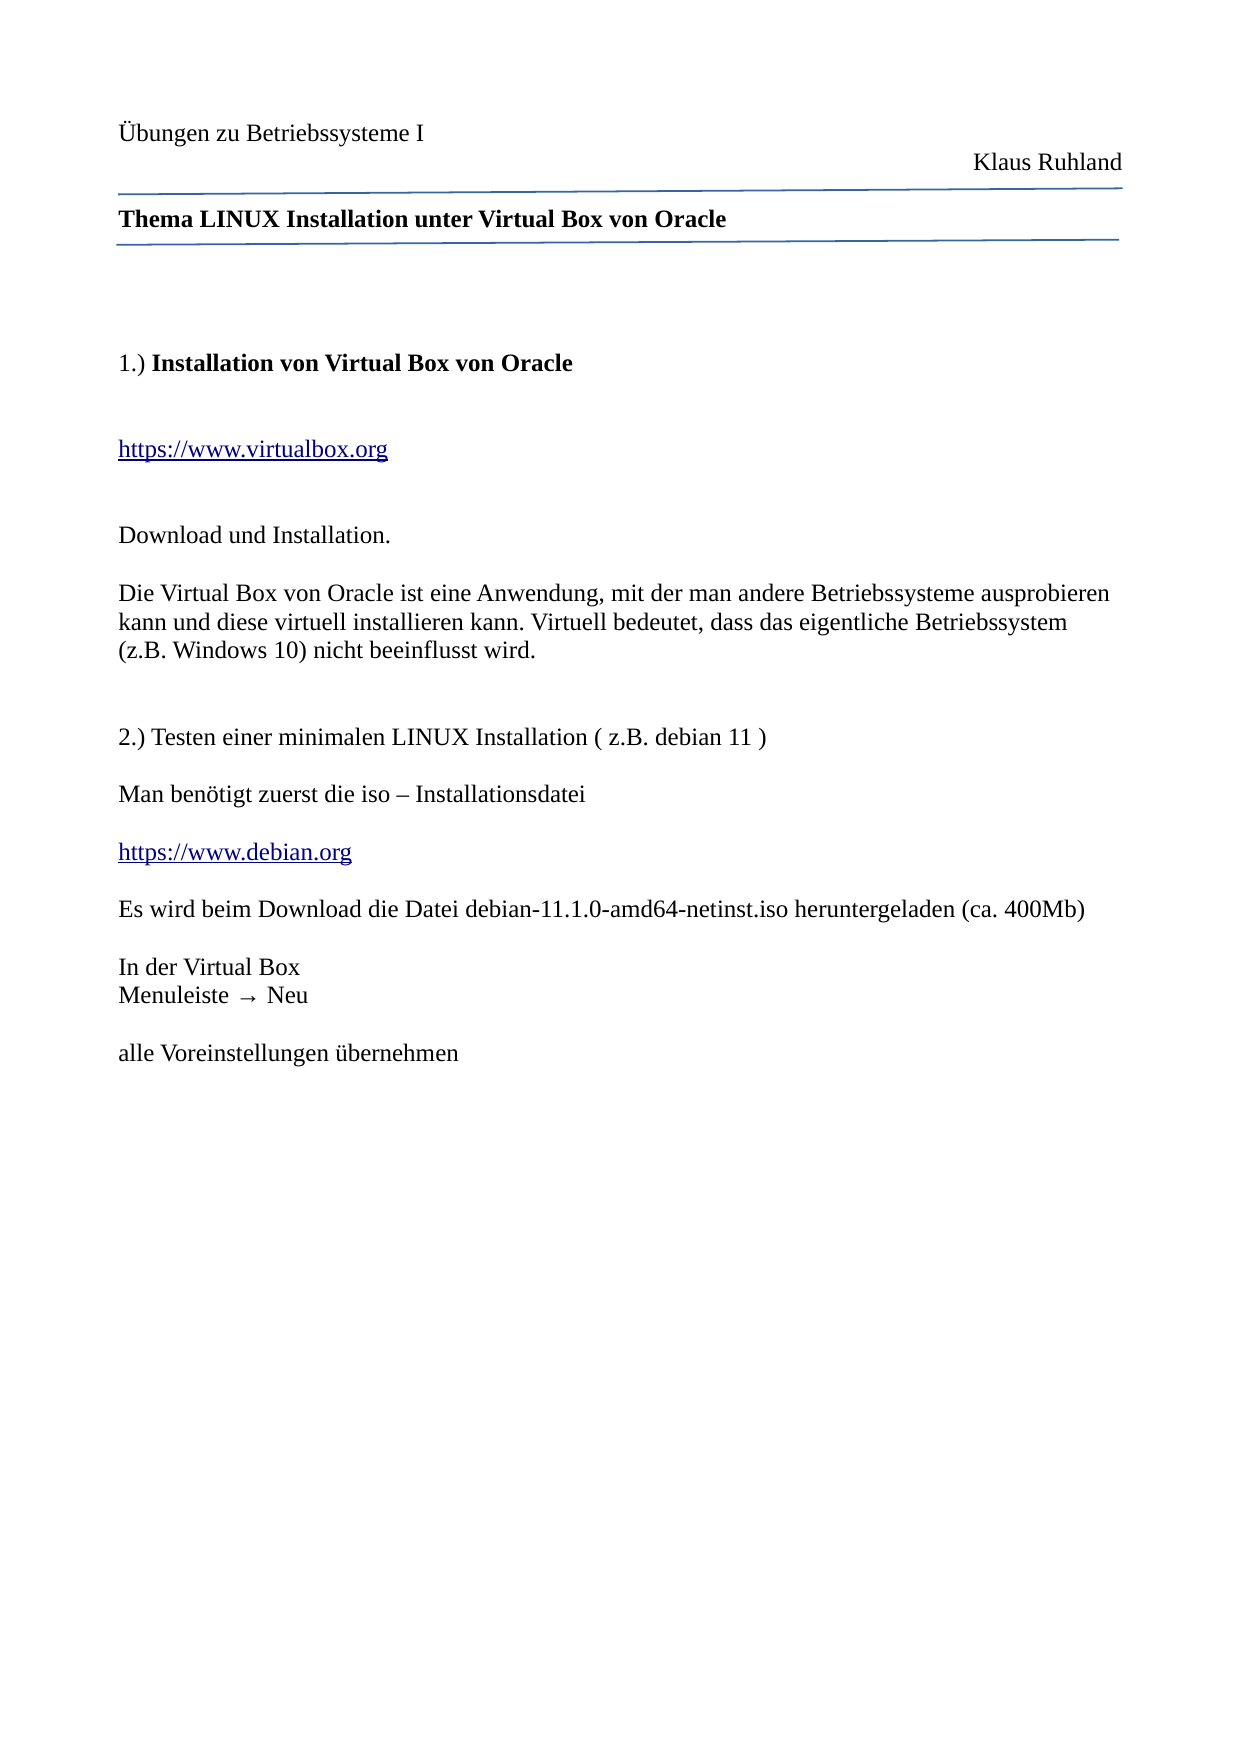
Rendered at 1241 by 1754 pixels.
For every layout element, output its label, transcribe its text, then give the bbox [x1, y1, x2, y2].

text Es wird beim Download die Datei debian-11.1.0-amd64-netinst.iso heruntergeladen (ca. 400Mb) [118, 894, 1122, 923]
text 1.) Installation von Virtual Box von Oracle [118, 348, 1122, 377]
text https://www.debian.org [118, 837, 1122, 866]
text Download und Installation. [118, 521, 1122, 549]
text Übungen zu Betriebssysteme I [118, 118, 1122, 147]
text In der Virtual Box [118, 952, 1122, 981]
text Die Virtual Box von Oracle ist eine Anwendung, mit der man andere Betriebssysteme ausprobieren kann und diese virtuell installieren kann. Virtuell bedeutet, dass das eigentliche Betriebssystem (z.B. Windows 10) nicht beeinflusst wird. [118, 578, 1122, 664]
text alle Voreinstellungen übernehmen [118, 1038, 1122, 1067]
text Klaus Ruhland [118, 147, 1122, 176]
text 2.) Testen einer minimalen LINUX Installation ( z.B. debian 11 ) [118, 722, 1122, 751]
text Man benötigt zuerst die iso – Installationsdatei [118, 779, 1122, 808]
text https://www.virtualbox.org [118, 434, 1122, 463]
text Menuleiste → Neu [118, 981, 1122, 1009]
text Thema LINUX Installation unter Virtual Box von Oracle [118, 204, 1122, 233]
